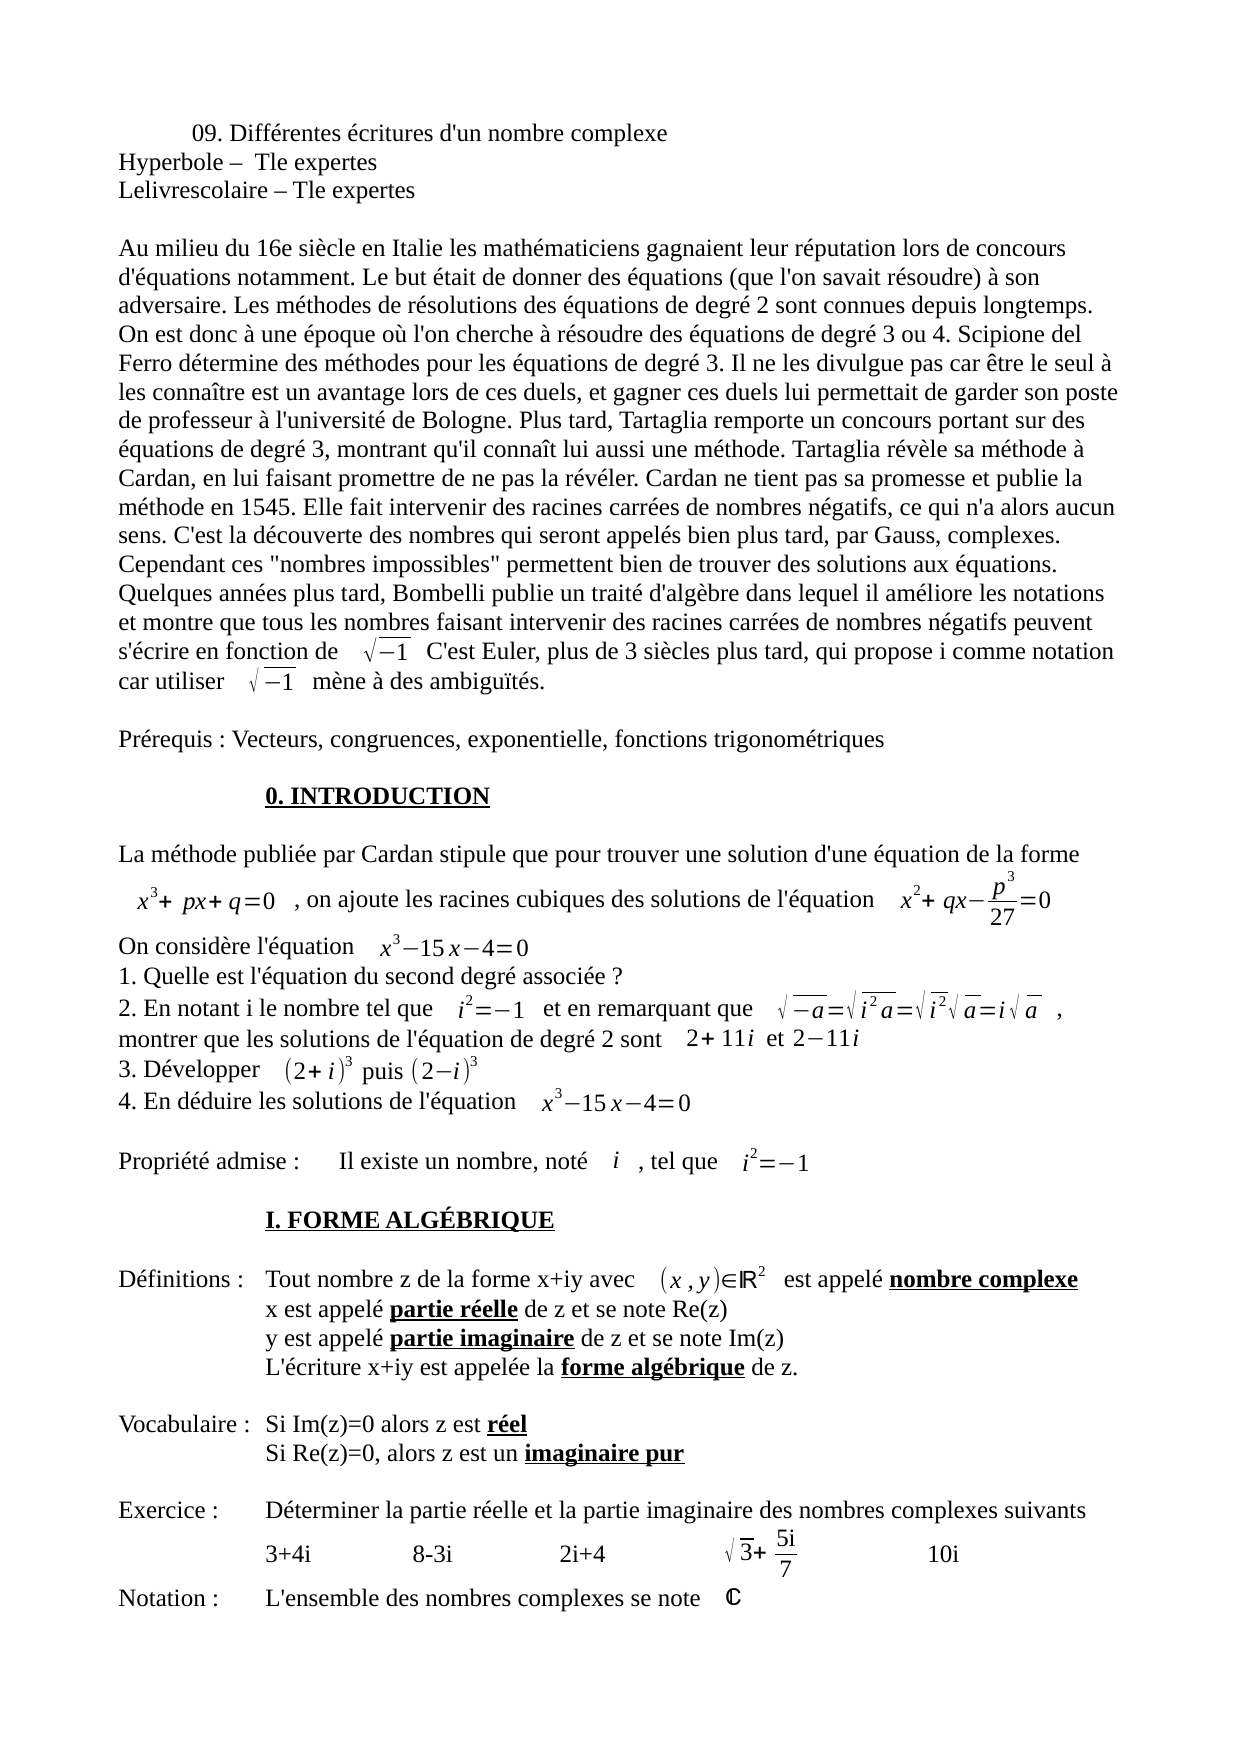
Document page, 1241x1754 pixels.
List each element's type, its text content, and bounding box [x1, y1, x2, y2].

text 0. INTRODUCTION [118, 781, 1122, 810]
text Définitions : Tout nombre z de la forme x+iy avec est appelé nombre complexe [118, 1262, 1122, 1294]
text Vocabulaire : Si Im(z)=0 alors z est réel [118, 1409, 1122, 1438]
text Prérequis : Vecteurs, congruences, exponentielle, fonctions trigonométriques [118, 724, 1122, 753]
text L'écriture x+iy est appelée la forme algébrique de z. [118, 1352, 1122, 1381]
text La méthode publiée par Cardan stipule que pour trouver une solution d'une équation de la forme , on ajoute les racines cubiques des solutions de l'équation [118, 839, 1122, 930]
text Lelivrescolaire – Tle expertes [118, 176, 1122, 204]
text 3+4i 8-3i 2i+4 10i [118, 1524, 1122, 1583]
text 1. Quelle est l'équation du second degré associée ? [118, 961, 1122, 990]
text On considère l'équation [118, 930, 1122, 961]
text 4. En déduire les solutions de l'équation [118, 1085, 1122, 1116]
text Si Re(z)=0, alors z est un imaginaire pur [118, 1438, 1122, 1467]
text Notation : L'ensemble des nombres complexes se note [118, 1583, 1122, 1612]
text Hyperbole – Tle expertes [118, 147, 1122, 176]
text I. FORME ALGÉBRIQUE [118, 1205, 1122, 1233]
text x est appelé partie réelle de z et se note Re(z) [118, 1294, 1122, 1323]
text Au milieu du 16e siècle en Italie les mathématiciens gagnaient leur réputation lors de concours d'équations notamment. Le but était de donner des équations (que l'on savait résoudre) à son adversaire. Les méthodes de résolutions des équations de degré 2 sont connues depuis longtemps. On est donc à une époque où l'on cherche à résoudre des équations de degré 3 ou 4. Scipione del Ferro détermine des méthodes pour les équations de degré 3. Il ne les divulgue pas car être le seul à les connaître est un avantage lors de ces duels, et gagner ces duels lui permettait de garder son poste de professeur à l'université de Bologne. Plus tard, Tartaglia remporte un concours portant sur des équations de degré 3, montrant qu'il connaît lui aussi une méthode. Tartaglia révèle sa méthode à Cardan, en lui faisant promettre de ne pas la révéler. Cardan ne tient pas sa promesse et publie la méthode en 1545. Elle fait intervenir des racines carrées de nombres négatifs, ce qui n'a alors aucun sens. C'est la découverte des nombres qui seront appelés bien plus tard, par Gauss, complexes. Cependant ces "nombres impossibles" permettent bien de trouver des solutions aux équations. Quelques années plus tard, Bombelli publie un traité d'algèbre dans lequel il améliore les notations et montre que tous les nombres faisant intervenir des racines carrées de nombres négatifs peuvent s'écrire en fonction de C'est Euler, plus de 3 siècles plus tard, qui propose i comme notation car utiliser mène à des ambiguïtés. [118, 233, 1122, 695]
text y est appelé partie imaginaire de z et se note Im(z) [118, 1323, 1122, 1352]
text Propriété admise : Il existe un nombre, noté , tel que [118, 1145, 1122, 1176]
text 2. En notant i le nombre tel que et en remarquant que , montrer que les solutions de l'équation de degré 2 sont [118, 990, 1122, 1053]
text 09. Différentes écritures d'un nombre complexe [118, 118, 1122, 147]
text 3. Développer [118, 1053, 1122, 1085]
text Exercice : Déterminer la partie réelle et la partie imaginaire des nombres complexes suivants [118, 1496, 1122, 1524]
